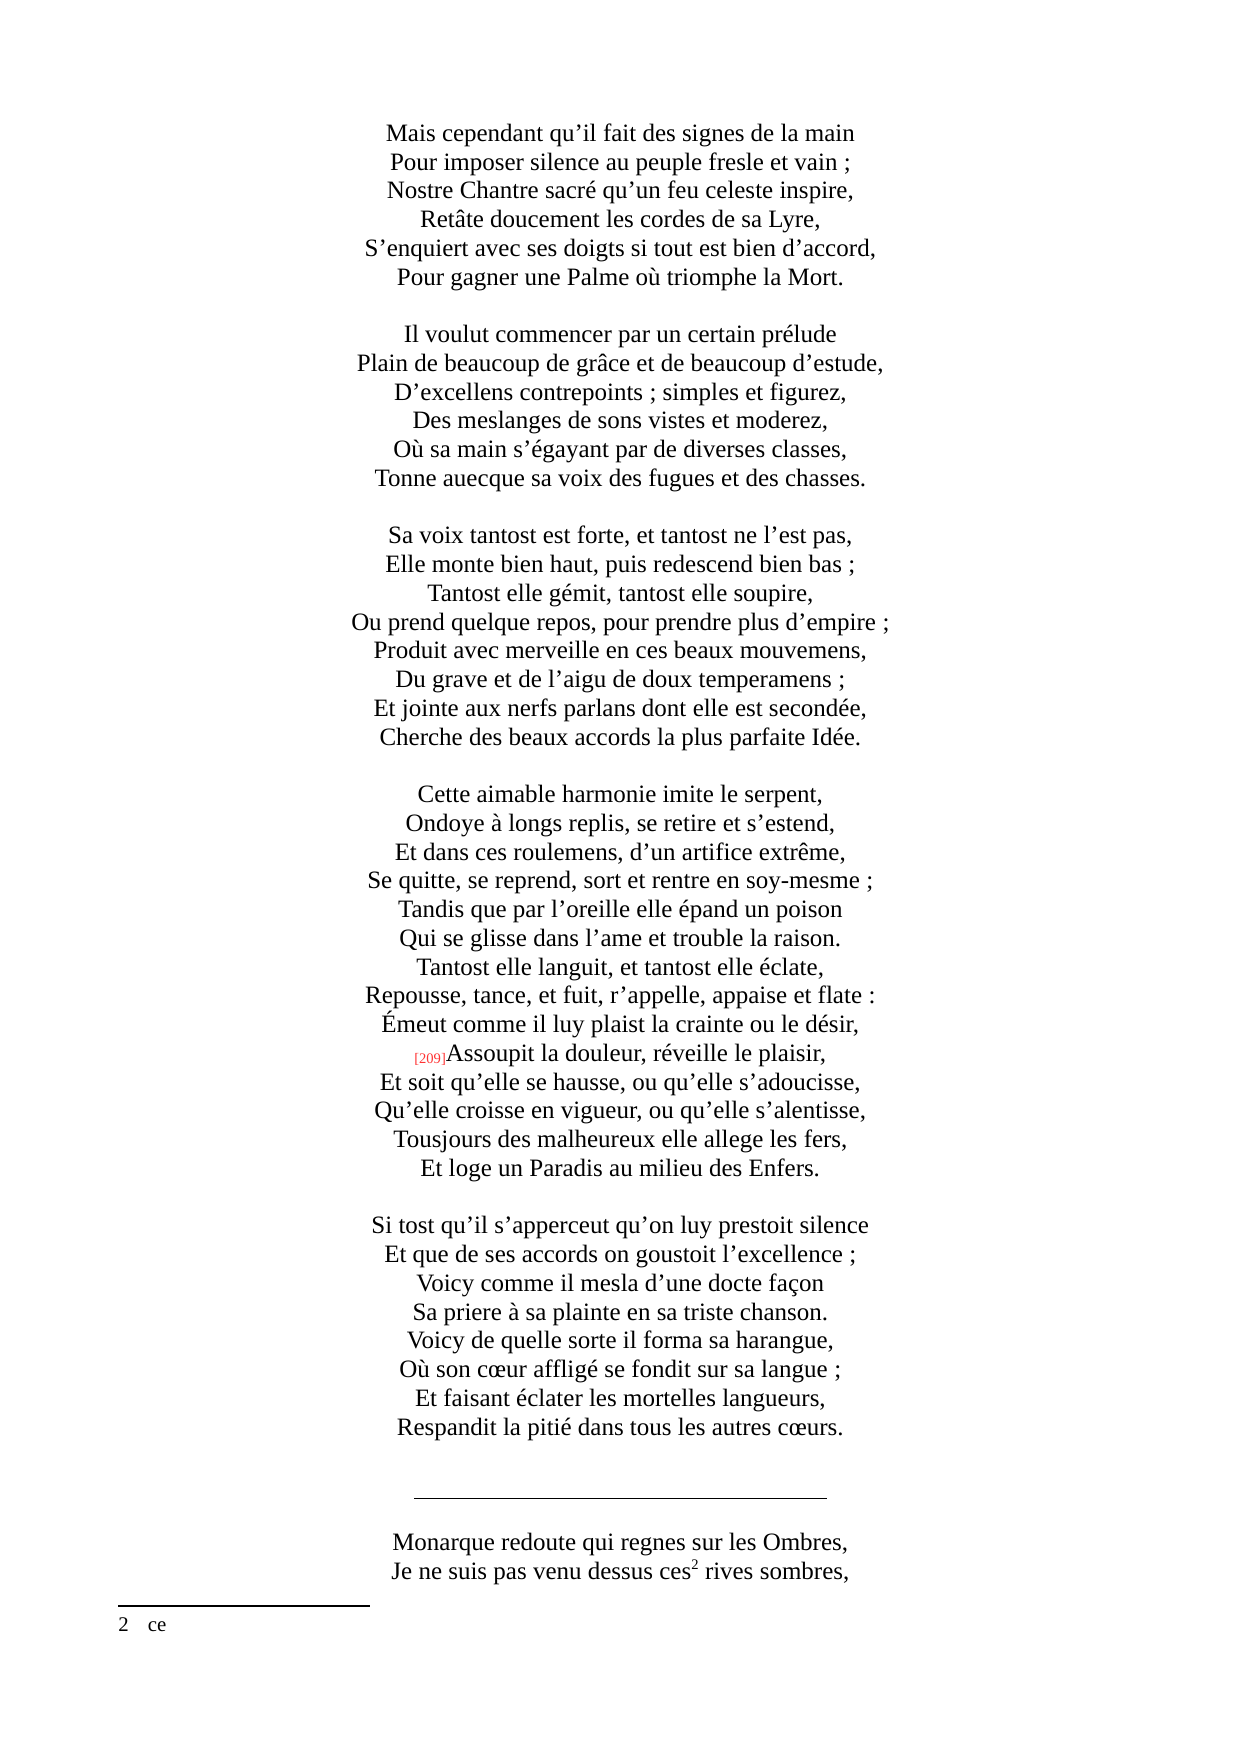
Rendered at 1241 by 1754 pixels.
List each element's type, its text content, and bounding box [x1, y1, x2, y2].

subtitle Sa priere à sa plainte en sa triste chanson. [118, 1297, 1122, 1326]
subtitle Tousjours des malheureux elle allege les fers, [118, 1124, 1122, 1153]
subtitle Voicy comme il mesla d’une docte façon [118, 1268, 1122, 1297]
subtitle Je ne suis pas venu dessus ces rives sombres, [118, 1556, 1122, 1584]
subtitle Pour gagner une Palme où triomphe la Mort. [118, 262, 1122, 291]
subtitle Qui se glisse dans l’ame et trouble la raison. [118, 923, 1122, 952]
subtitle Et que de ses accords on goustoit l’excellence ; [118, 1239, 1122, 1268]
subtitle Retâte doucement les cordes de sa Lyre, [118, 204, 1122, 233]
subtitle Pour imposer silence au peuple fresle et vain ; [118, 147, 1122, 176]
subtitle Et faisant éclater les mortelles langueurs, [118, 1383, 1122, 1412]
subtitle D’excellens contrepoints ; simples et figurez, [118, 377, 1122, 406]
subtitle [209]Assoupit la douleur, réveille le plaisir, [118, 1038, 1122, 1067]
subtitle Elle monte bien haut, puis redescend bien bas ; [118, 549, 1122, 578]
subtitle Tandis que par l’oreille elle épand un poison [118, 894, 1122, 923]
subtitle Se quitte, se reprend, sort et rentre en soy-mesme ; [118, 866, 1122, 894]
subtitle Des meslanges de sons vistes et moderez, [118, 406, 1122, 434]
subtitle Nostre Chantre sacré qu’un feu celeste inspire, [118, 176, 1122, 204]
subtitle Émeut comme il luy plaist la crainte ou le désir, [118, 1009, 1122, 1038]
subtitle Où son cœur affligé se fondit sur sa langue ; [118, 1354, 1122, 1383]
subtitle Voicy de quelle sorte il forma sa harangue, [118, 1326, 1122, 1354]
subtitle Cherche des beaux accords la plus parfaite Idée. [118, 722, 1122, 751]
subtitle Ou prend quelque repos, pour prendre plus d’empire ; [118, 607, 1122, 636]
subtitle S’enquiert avec ses doigts si tout est bien d’accord, [118, 233, 1122, 262]
subtitle Si tost qu’il s’apperceut qu’on luy prestoit silence [118, 1211, 1122, 1239]
subtitle Il voulut commencer par un certain prélude [118, 319, 1122, 348]
subtitle Respandit la pitié dans tous les autres cœurs. [118, 1412, 1122, 1441]
subtitle Et dans ces roulemens, d’un artifice extrême, [118, 837, 1122, 866]
subtitle Et loge un Paradis au milieu des Enfers. [118, 1153, 1122, 1182]
subtitle Qu’elle croisse en vigueur, ou qu’elle s’alentisse, [118, 1096, 1122, 1124]
subtitle Où sa main s’égayant par de diverses classes, [118, 434, 1122, 463]
subtitle Produit avec merveille en ces beaux mouvemens, [118, 636, 1122, 664]
subtitle Mais cependant qu’il fait des signes de la main [118, 118, 1122, 147]
subtitle Du grave et de l’aigu de doux temperamens ; [118, 664, 1122, 693]
text ce [118, 1612, 1122, 1636]
subtitle Tantost elle languit, et tantost elle éclate, [118, 952, 1122, 981]
subtitle Plain de beaucoup de grâce et de beaucoup d’estude, [118, 348, 1122, 377]
subtitle Et jointe aux nerfs parlans dont elle est secondée, [118, 693, 1122, 722]
subtitle Tonne auecque sa voix des fugues et des chasses. [118, 463, 1122, 492]
subtitle Cette aimable harmonie imite le serpent, [118, 779, 1122, 808]
subtitle Sa voix tantost est forte, et tantost ne l’est pas, [118, 521, 1122, 549]
subtitle Ondoye à longs replis, se retire et s’estend, [118, 808, 1122, 837]
subtitle Monarque redoute qui regnes sur les Ombres, [118, 1527, 1122, 1556]
subtitle Et soit qu’elle se hausse, ou qu’elle s’adoucisse, [118, 1067, 1122, 1096]
subtitle Repousse, tance, et fuit, r’appelle, appaise et flate : [118, 981, 1122, 1009]
subtitle Tantost elle gémit, tantost elle soupire, [118, 578, 1122, 607]
